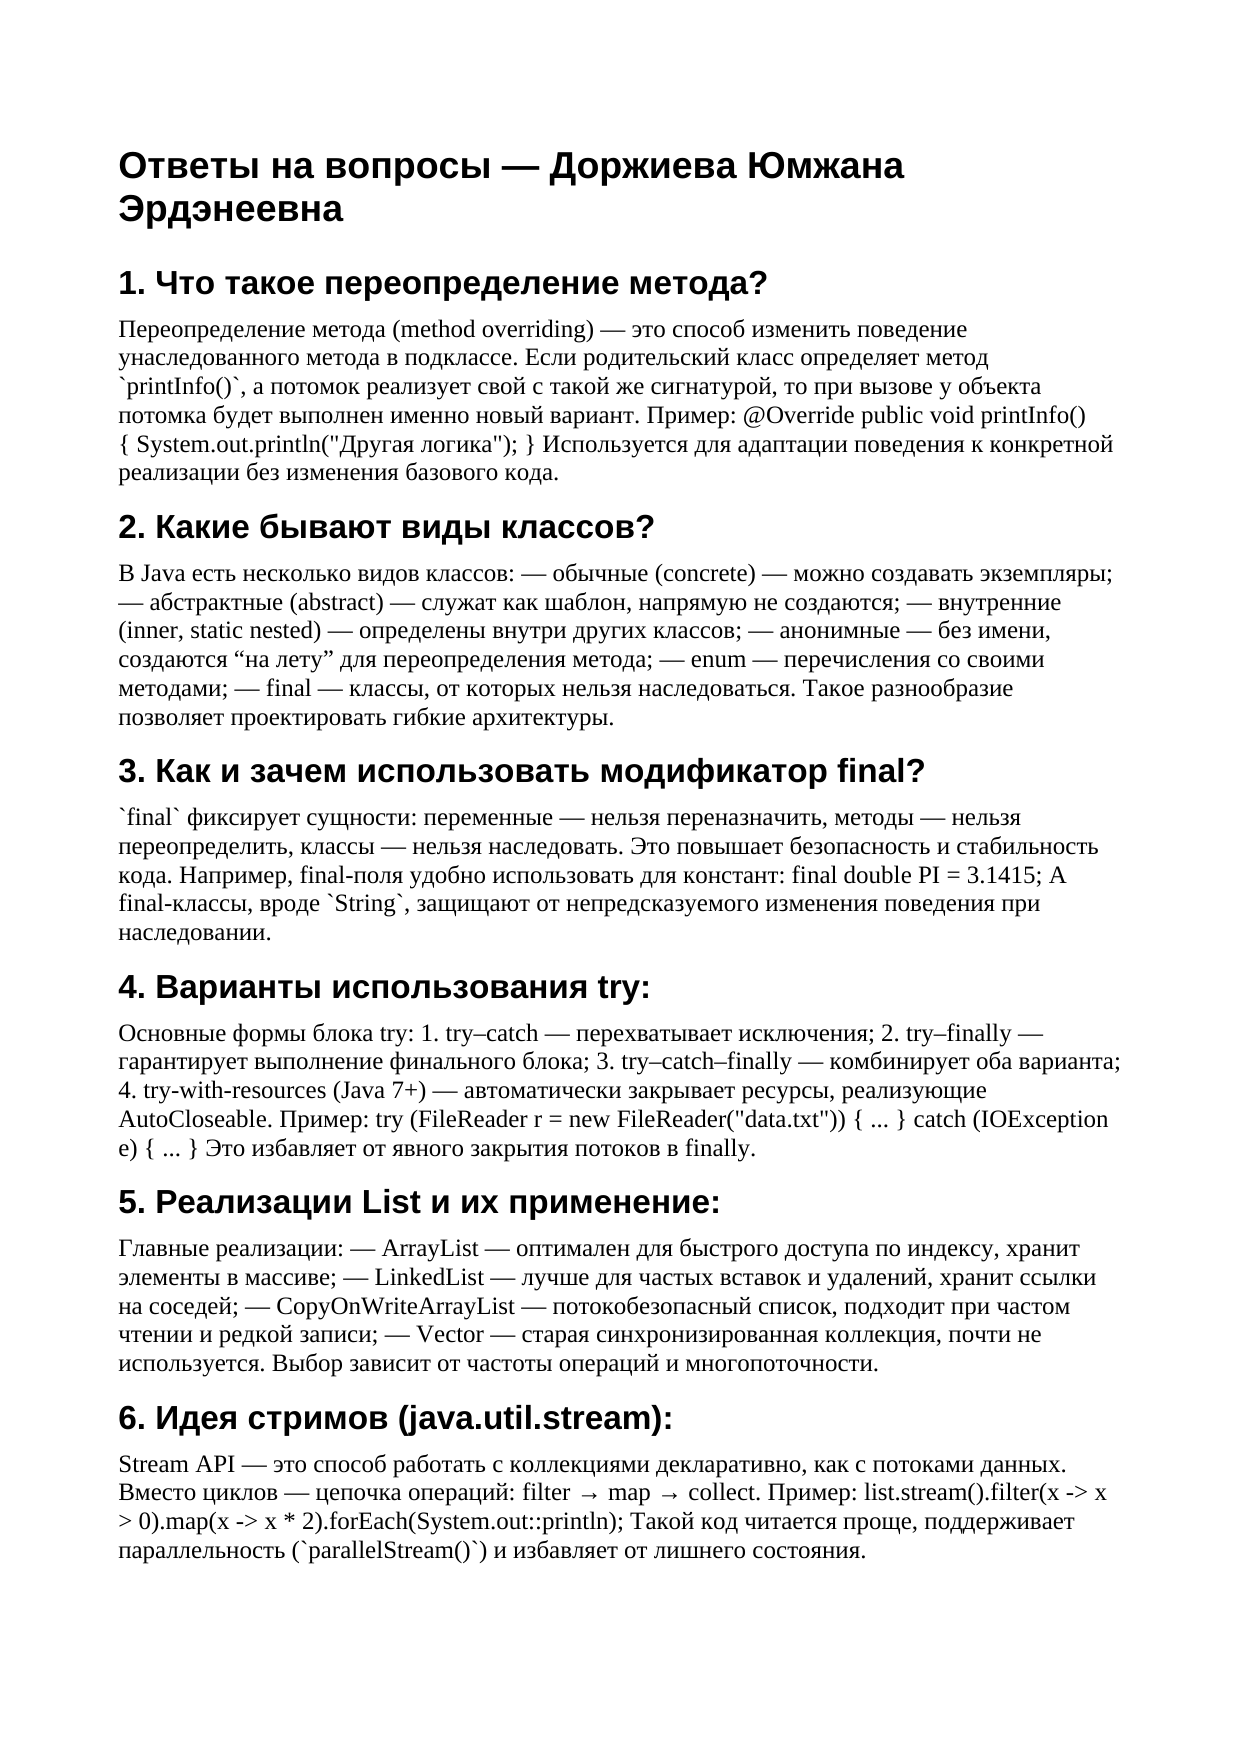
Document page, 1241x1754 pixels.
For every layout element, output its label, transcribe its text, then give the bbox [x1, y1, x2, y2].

text Главные реализации: — ArrayList — оптимален для быстрого доступа по индексу, хранит элементы в массиве; — LinkedList — лучше для частых вставок и удалений, хранит ссылки на соседей; — CopyOnWriteArrayList — потокобезопасный список, подходит при частом чтении и редкой записи; — Vector — старая синхронизированная коллекция, почти не используется. Выбор зависит от частоты операций и многопоточности. [118, 923, 1122, 1067]
subtitle 3. Как и зачем использовать модификатор final? [118, 549, 1122, 578]
subtitle 6. Идея стримов (java.util.stream): [118, 1067, 1122, 1096]
subtitle 5. Реализации List и их применение: [118, 894, 1122, 923]
subtitle 9. XML vs JSON: [118, 1527, 1122, 1556]
text Хорошая хэш-функция должна: — равномерно распределять значения, чтобы избежать коллизий; — быть быстрой в вычислении; — возвращать одинаковый результат для одинаковых данных (детерминированность). В Java пример — метод hashCode(). Важно, чтобы одинаковые объекты имели одинаковый hashCode, иначе будут проблемы при работе с HashMap или HashSet. [118, 1239, 1122, 1383]
subtitle 7. Хорошая хэш-функция: [118, 1211, 1122, 1239]
text В Java есть несколько видов классов: — обычные (concrete) — можно создавать экземпляры; — абстрактные (abstract) — служат как шаблон, напрямую не создаются; — внутренние (inner, static nested) — определены внутри других классов; — анонимные — без имени, создаются “на лету” для переопределения метода; — enum — перечисления со своими методами; — final — классы, от которых нельзя наследоваться. Такое разнообразие позволяет проектировать гибкие архитектуры. [118, 377, 1122, 549]
subtitle 2. Какие бывают виды классов? [118, 348, 1122, 377]
subtitle Ответы на вопросы — Доржиева Юмжана Эрдэнеевна [118, 118, 1122, 147]
text Основные формы блока try: 1. try–catch — перехватывает исключения; 2. try–finally — гарантирует выполнение финального блока; 3. try–catch–finally — комбинирует оба варианта; 4. try-with-resources (Java 7+) — автоматически закрывает ресурсы, реализующие AutoCloseable. Пример: try (FileReader r = new FileReader("data.txt")) { ... } catch (IOException e) { ... } Это избавляет от явного закрытия потоков в finally. [118, 751, 1122, 894]
text `final` фиксирует сущности: переменные — нельзя переназначить, методы — нельзя переопределить, классы — нельзя наследовать. Это повышает безопасность и стабильность кода. Например, final-поля удобно использовать для констант: final double PI = 3.1415; А final-классы, вроде `String`, защищают от непредсказуемого изменения поведения при наследовании. [118, 578, 1122, 722]
text Переопределение метода (method overriding) — это способ изменить поведение унаследованного метода в подклассе. Если родительский класс определяет метод `printInfo()`, а потомок реализует свой с такой же сигнатурой, то при вызове у объекта потомка будет выполнен именно новый вариант. Пример: @Override public void printInfo() { System.out.println("Другая логика"); } Используется для адаптации поведения к конкретной реализации без изменения базового кода. [118, 176, 1122, 348]
text UTF-8 стал стандартом, потому что совмещает универсальность и компактность. Он совместим с ASCII (английский текст не меняет байты), поддерживает все символы Unicode, экономит место и надёжно работает в сетевых протоколах. По сути, это “общий язык” интернета — любые языки и символы могут сосуществовать без конфликтов кодировки. [118, 1412, 1122, 1527]
text Stream API — это способ работать с коллекциями декларативно, как с потоками данных. Вместо циклов — цепочка операций: filter → map → collect. Пример: list.stream().filter(x -> x > 0).map(x -> x * 2).forEach(System.out::println); Такой код читается проще, поддерживает параллельность (`parallelStream()`) и избавляет от лишнего состояния. [118, 1096, 1122, 1211]
subtitle 4. Варианты использования try: [118, 722, 1122, 751]
subtitle 1. Что такое переопределение метода? [118, 147, 1122, 176]
subtitle 8. Почему популярна UTF-8: [118, 1383, 1122, 1412]
text JSON проще, легче читается и идеально подходит для REST API. Пример: {"name":"Anna","age":25}. XML более громоздкий, но поддерживает схемы, валидацию и метаданные, что полезно в конфигурациях и документах. Для обмена данными между клиентом и сервером почти всегда выбирают JSON; для сложных документов (например, Office, SOAP) — XML. [118, 1556, 1122, 1613]
